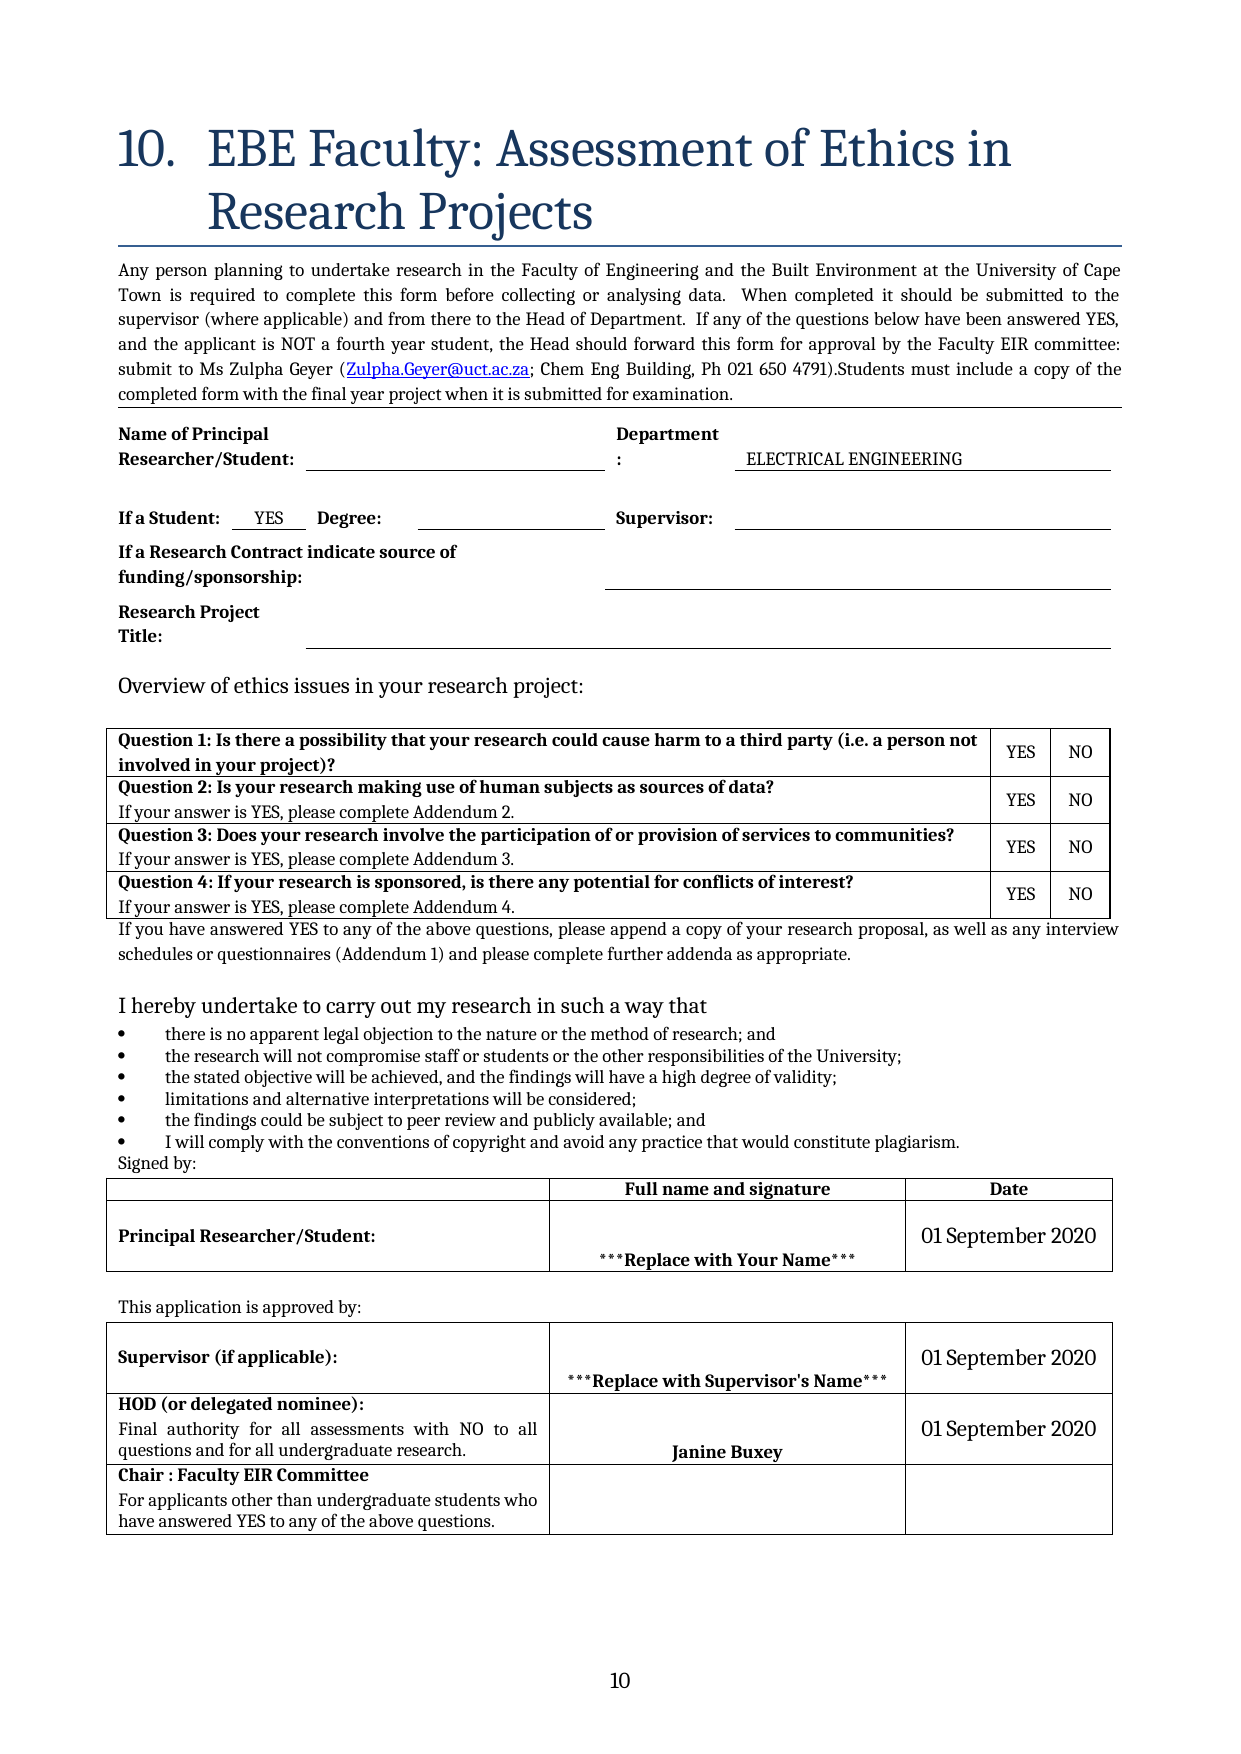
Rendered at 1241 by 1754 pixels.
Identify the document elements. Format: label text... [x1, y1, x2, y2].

list the stated objective will be achieved, and the findings will have a high degree of validity; [118, 1067, 1122, 1088]
table_cell Supervisor: [605, 470, 734, 529]
table_cell NO [1051, 872, 1109, 918]
text This application is approved by: [118, 1297, 1122, 1318]
table_header Name of Principal Researcher/Student: [107, 411, 306, 470]
table_cell [906, 1465, 1112, 1534]
table_header Supervisor (if applicable): [107, 1323, 549, 1393]
table_cell YES [991, 872, 1050, 918]
table_header 01 September 2020 [906, 1323, 1112, 1393]
text Any person planning to undertake research in the Faculty of Engineering and the Built Environment at the University of Cape Town is required to complete this form before collecting or analysing data. When completed it should be submitted to the supervisor (where applicable) and from there to the Head of Department. If any of the questions below have been answered YES, and the applicant is NOT a fourth year student, the Head should forward this form for approval by the Faculty EIR committee: submit to Ms Zulpha Geyer (Zulpha.Geyer@uct.ac.za; Chem Eng Building, Ph 021 650 4791).Students must include a copy of the completed form with the final year project when it is submitted for examination. [118, 259, 1122, 407]
text I hereby undertake to carry out my research in such a way that [118, 993, 1122, 1020]
list the findings could be subject to peer review and publicly available; and [118, 1110, 1122, 1131]
table_cell [418, 471, 605, 529]
table_cell Question 3: Does your research involve the participation of or provision of services to communities? If your answer is YES, please complete Addendum 3. [107, 824, 990, 871]
list there is no apparent legal objection to the nature or the method of research; and [118, 1023, 1122, 1045]
table_cell 01 September 2020 [906, 1394, 1112, 1463]
table_cell [735, 471, 1111, 529]
list I will comply with the conventions of copyright and avoid any practice that would constitute plagiarism. [118, 1131, 1122, 1153]
table_cell Question 4: If your research is sponsored, is there any potential for conflicts of interest? If your answer is YES, please complete Addendum 4. [107, 872, 990, 918]
table_cell YES [232, 470, 306, 529]
table_cell ***Replace with Your Name*** [550, 1201, 905, 1271]
text Signed by: [118, 1153, 1122, 1174]
table_cell [550, 1465, 905, 1534]
table_cell Principal Researcher/Student: [107, 1201, 549, 1271]
table_cell HOD (or delegated nominee): Final authority for all assessments with NO to all questions and for all undergraduate research. [107, 1394, 549, 1463]
table_header [306, 411, 605, 470]
list limitations and alternative interpretations will be considered; [118, 1088, 1122, 1110]
table_header ELECTRICAL ENGINEERING [735, 411, 1111, 470]
table_cell Janine Buxey [550, 1394, 905, 1463]
table_cell NO [1051, 824, 1109, 871]
table_cell YES [991, 777, 1050, 823]
table_header Full name and signature [550, 1179, 905, 1200]
table_cell Research Project Title: [107, 589, 306, 647]
text If you have answered YES to any of the above questions, please append a copy of your research proposal, as well as any interview schedules or questionnaires (Addendum 1) and please complete further addenda as appropriate. [118, 919, 1122, 965]
table_cell 01 September 2020 [906, 1201, 1112, 1271]
table_header Question 1: Is there a possibility that your research could cause harm to a third party (i.e. a person not involved in your project)? [107, 729, 990, 776]
table_cell NO [1051, 777, 1109, 823]
table_cell Degree: [306, 471, 417, 529]
table_cell If a Research Contract indicate source of funding/sponsorship: [107, 529, 605, 588]
subtitle EBE Faculty: Assessment of Ethics in Research Projects [118, 118, 1122, 245]
table_header ***Replace with Supervisor's Name*** [550, 1323, 905, 1393]
table_cell Question 2: Is your research making use of human subjects as sources of data? If your answer is YES, please complete Addendum 2. [107, 777, 990, 823]
table_header Department: [605, 411, 734, 470]
table_cell If a Student: [107, 470, 232, 529]
table_header NO [1051, 729, 1109, 776]
table_cell Chair : Faculty EIR Committee For applicants other than undergraduate students who have answered YES to any of the above questions. [107, 1465, 549, 1534]
table_header [107, 1179, 549, 1200]
table_header Date [906, 1179, 1112, 1200]
table_cell [306, 589, 1111, 647]
table_header YES [991, 729, 1050, 776]
table_cell [605, 529, 1111, 588]
table_cell YES [991, 824, 1050, 871]
text Overview of ethics issues in your research project: [118, 673, 1122, 700]
list the research will not compromise staff or students or the other responsibilities of the University; [118, 1045, 1122, 1067]
